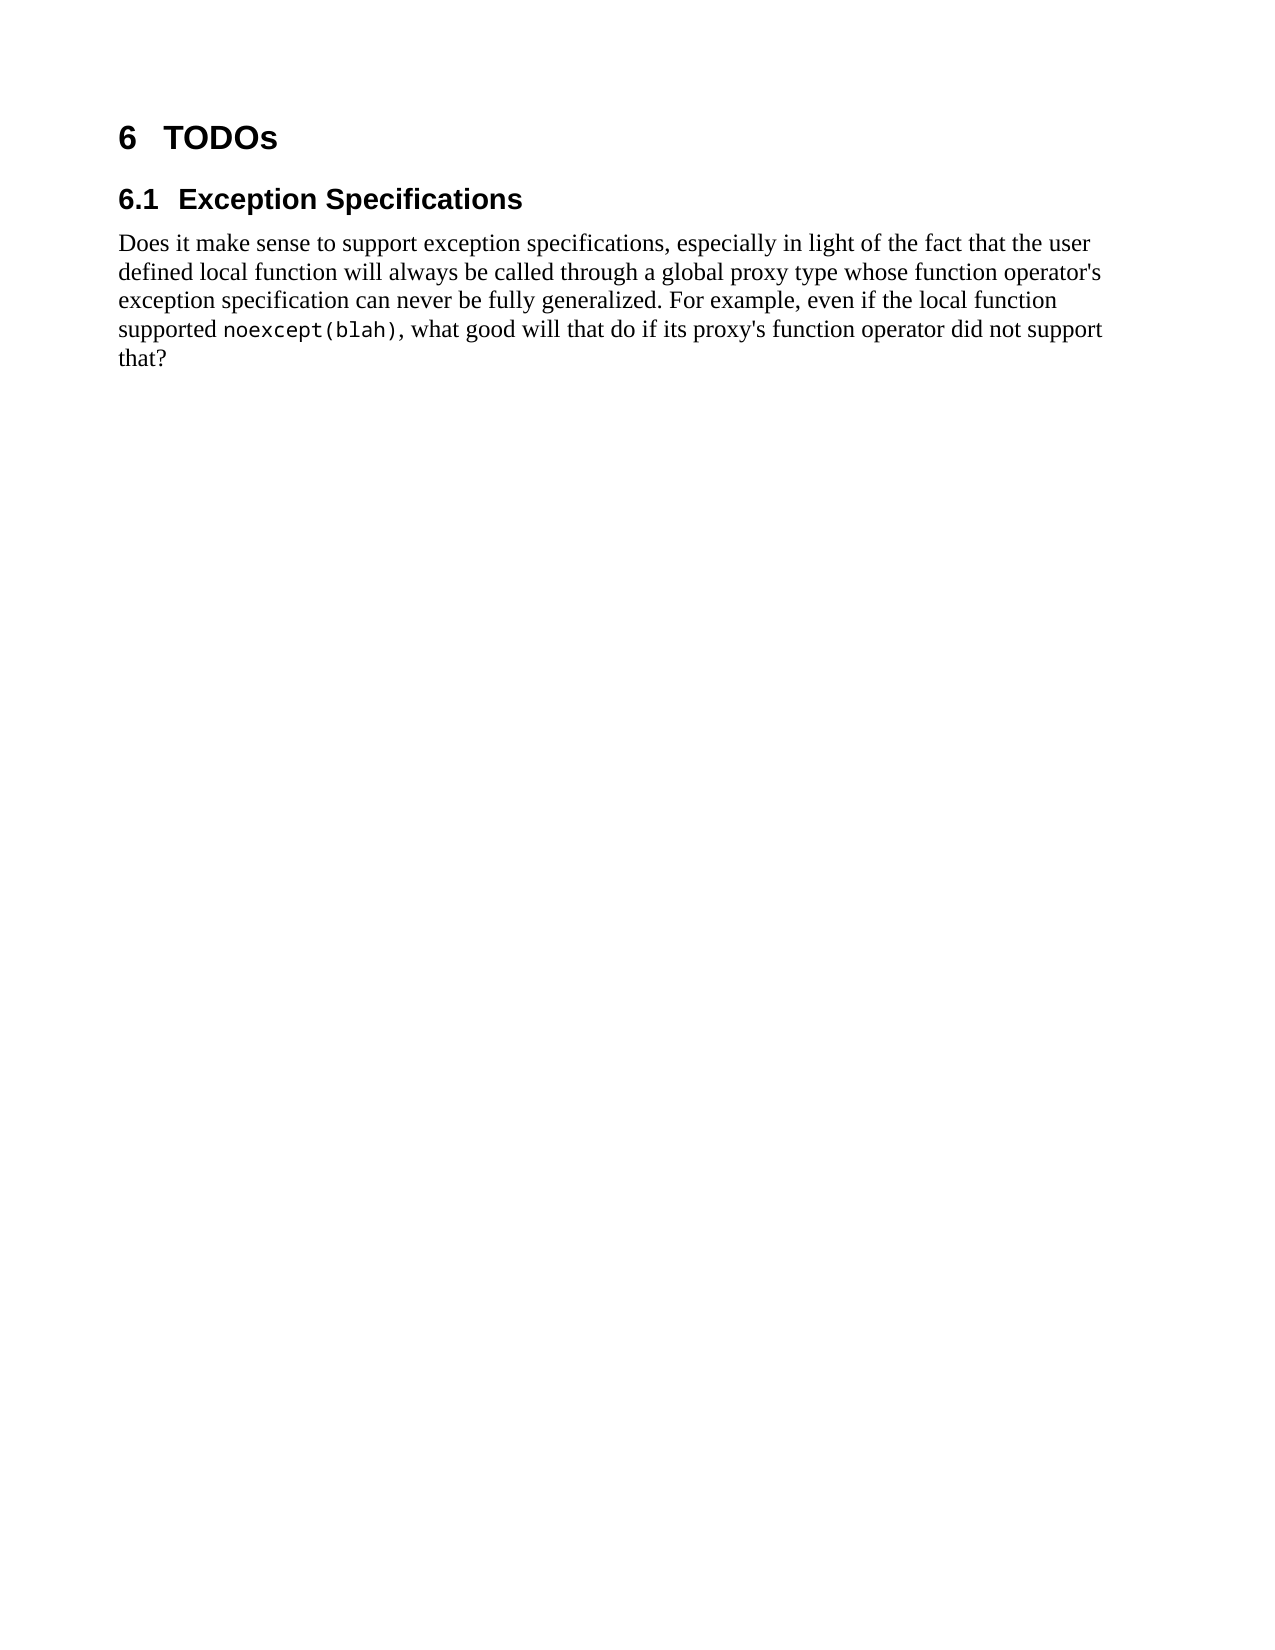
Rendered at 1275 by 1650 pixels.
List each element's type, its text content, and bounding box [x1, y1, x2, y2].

text Does it make sense to support exception specifications, especially in light of the fact that the user defined local function will always be called through a global proxy type whose function operator's exception specification can never be fully generalized. For example, even if the local function supported noexcept(blah), what good will that do if its proxy's function operator did not support that? [118, 228, 1157, 372]
subtitle Exception Specifications [118, 182, 1157, 215]
subtitle TODOs [118, 118, 1157, 157]
